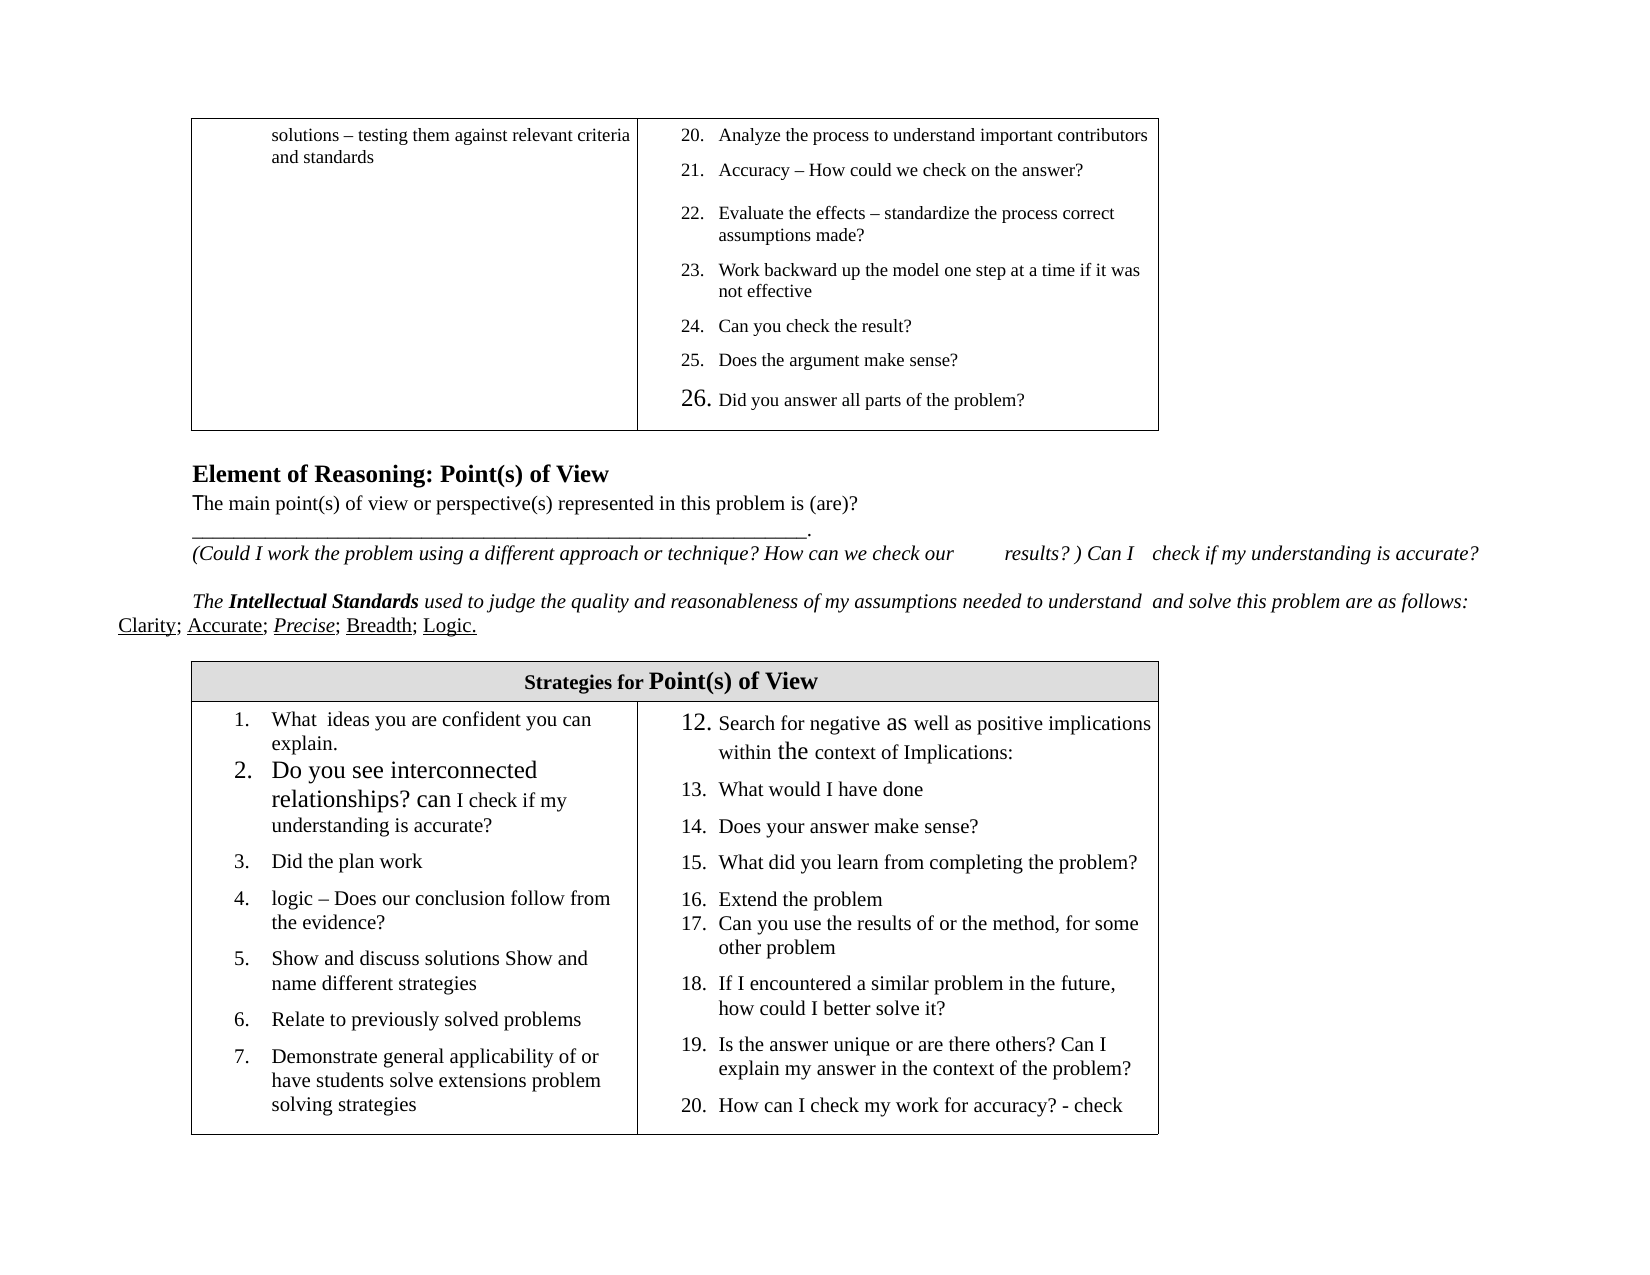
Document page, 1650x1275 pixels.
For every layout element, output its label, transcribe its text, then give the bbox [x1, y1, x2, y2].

table_cell What ideas you are confident you can explain. Do you see interconnected relationships? can I check if my understanding is accurate? Did the plan work logic – Does our conclusion follow from the evidence? Show and discuss solutions Show and name different strategies Relate to previously solved problems Demonstrate general applicability of or have students solve extensions problem solving strategies Apply the *Elements of Reasoning Apply the *Intellectual Standards to Elements of Reasoning Discuss special features, e.g. pictures Show how features may influence approach Verify conclusion in different ways – different pathway Can I make well-reasoned conclusions and solutions – testing them against relevant criteria and standards Identify assumptions they led you to your conclusions [192, 702, 637, 1134]
table_cell Could state your understanding of the math new math terms, ideas, or processes in my reasoning? Did the plan work logic – Does our conclusion follow from the evidence? Show and discuss solutions - show and name different strategies Relate to previously solved problems Demonstrate general applicability of or have students solve extensions problem solving strategies Discuss special features, e.g. pictures – show how features may influence approach Verify conclusion in different ways – different pathway Can I make well-reasoned conclusions and solutions – testing them against relevant criteria and standards [192, 119, 637, 430]
text (Could I work the problem using a different approach or technique? How can we check our results? ) Can I check if my understanding is accurate? [118, 541, 1532, 564]
table_header Strategies for Point(s) of View [192, 662, 1158, 701]
table_cell Search for negative as well as positive implications within the context of Implications: What would I have done differently in attempting to solve this problem? Can you describe benefits in solving the problem (technical, social, environments, ethical) Does the answer make sense? - Does it seem reasonable? What did I learn? Can I connect it to a different problem? Can I remember what I did? What new connections between content did you learn from solving the problem? Can you interpret your work in a practical or meaningful way? Was the solution a surprise? Does it seem reasonable? Why/why not? Analyze the process to understand important contributors Accuracy – How could we check on the answer? Evaluate the effects – standardize the process correct assumptions made? Work backward up the model one step at a time if it was not effective Can you check the result? Does the argument make sense? Did you answer all parts of the problem? [638, 119, 1158, 430]
text The main point(s) of view or perspective(s) represented in this problem is (are)? ___________________________________________________________. [118, 488, 1532, 541]
text Element of Reasoning: Point(s) of View [118, 459, 1532, 488]
text The Intellectual Standards used to judge the quality and reasonableness of my assumptions needed to understand and solve this problem are as follows: Clarity; Accurate; Precise; Breadth; Logic. [118, 589, 1532, 637]
table_cell Search for negative as well as positive implications within the context of Implications: What would I have done Does your answer make sense? What did you learn from completing the problem? Extend the problem Can you use the results of or the method, for some other problem If I encountered a similar problem in the future, how could I better solve it? Is the answer unique or are there others? Can I explain my answer in the context of the problem? How can I check my work for accuracy? - check against standards – accuracy clarity, depth Add new ideas to the list and underline those ideas you are confident you can explain. Do you see interconnected relationships? Apply the *Elements of Reasoning Apply the *Intellectual Standards to Elements of Reasoning [638, 702, 1158, 1134]
